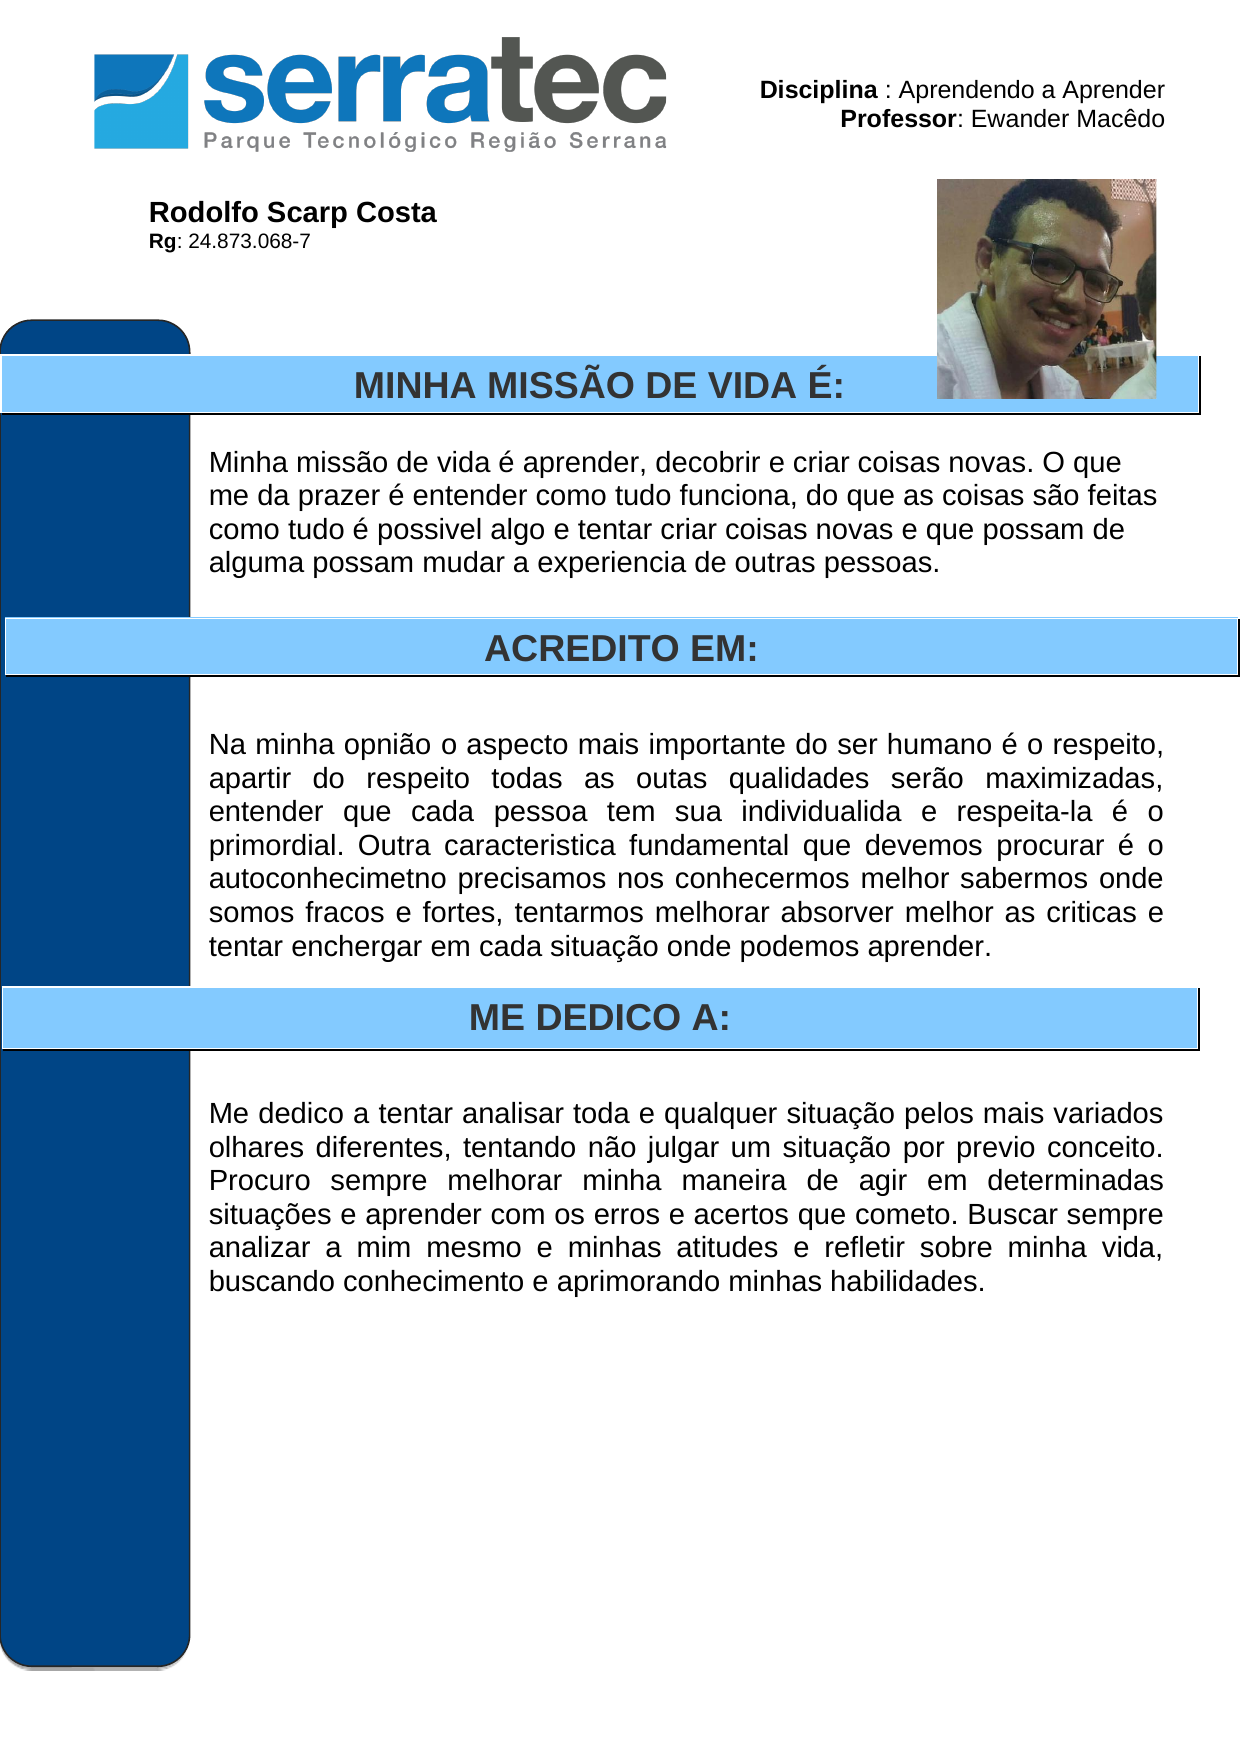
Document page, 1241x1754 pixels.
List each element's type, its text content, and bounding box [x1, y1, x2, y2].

text Minha Missão de vida é: [17, 363, 1182, 404]
text Minha missão de vida é aprender, decobrir e criar coisas novas. O que me da prazer é entender como tudo funciona, do que as coisas são feitas como tudo é possivel algo e tentar criar coisas novas e que possam de alguma possam mudar a experiencia de outras pessoas. [191, 445, 1165, 579]
text ME DEDICO A: [18, 995, 1182, 1038]
text Na minha opnião o aspecto mais importante do ser humano é o respeito, apartir do respeito todas as outas qualidades serão maximizadas, entender que cada pessoa tem sua individualida e respeita-la é o primordial. Outra caracteristica fundamental que devemos procurar é o autoconhecimetno precisamos nos conhecermos melhor sabermos onde somos fracos e fortes, tentarmos melhorar absorver melhor as criticas e tentar enchergar em cada situação onde podemos aprender. [191, 727, 1165, 962]
text ACREDITO EM: [21, 627, 1222, 666]
text Rg: 24.873.068-7 [75, 229, 937, 253]
text Rodolfo Scarp Costa [75, 196, 937, 229]
text Me dedico a tentar analisar toda e qualquer situação pelos mais variados olhares diferentes, tentando não julgar um situação por previo conceito. Procuro sempre melhorar minha maneira de agir em determinadas situações e aprender com os erros e acertos que cometo. Buscar sempre analizar a mim mesmo e minhas atitudes e refletir sobre minha vida, buscando conhecimento e aprimorando minhas habilidades. [191, 1096, 1165, 1298]
picture [937, 179, 1157, 399]
picture [94, 37, 667, 152]
